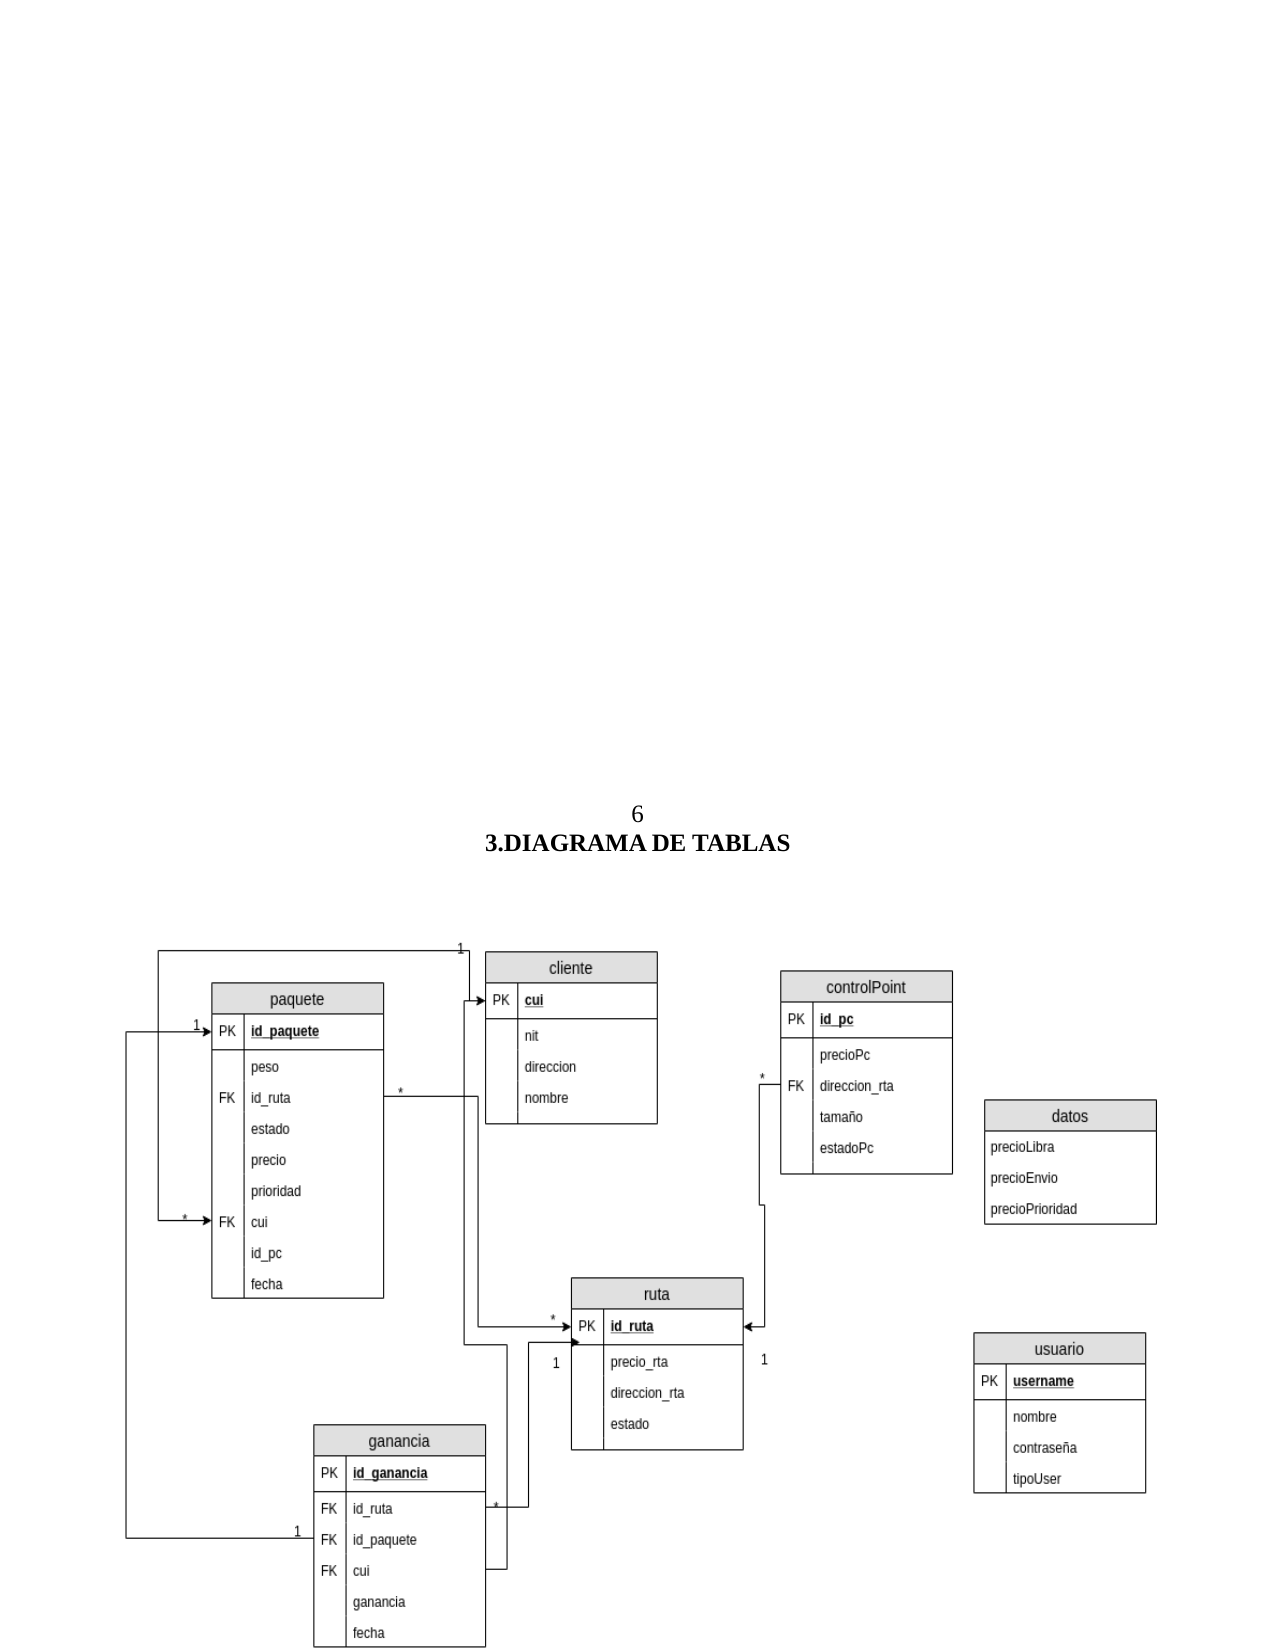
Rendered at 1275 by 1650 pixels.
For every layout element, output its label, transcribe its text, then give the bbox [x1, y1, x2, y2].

picture [118, 937, 1157, 1650]
text 6 [118, 799, 1157, 828]
text 3.DIAGRAMA DE TABLAS [118, 828, 1157, 857]
